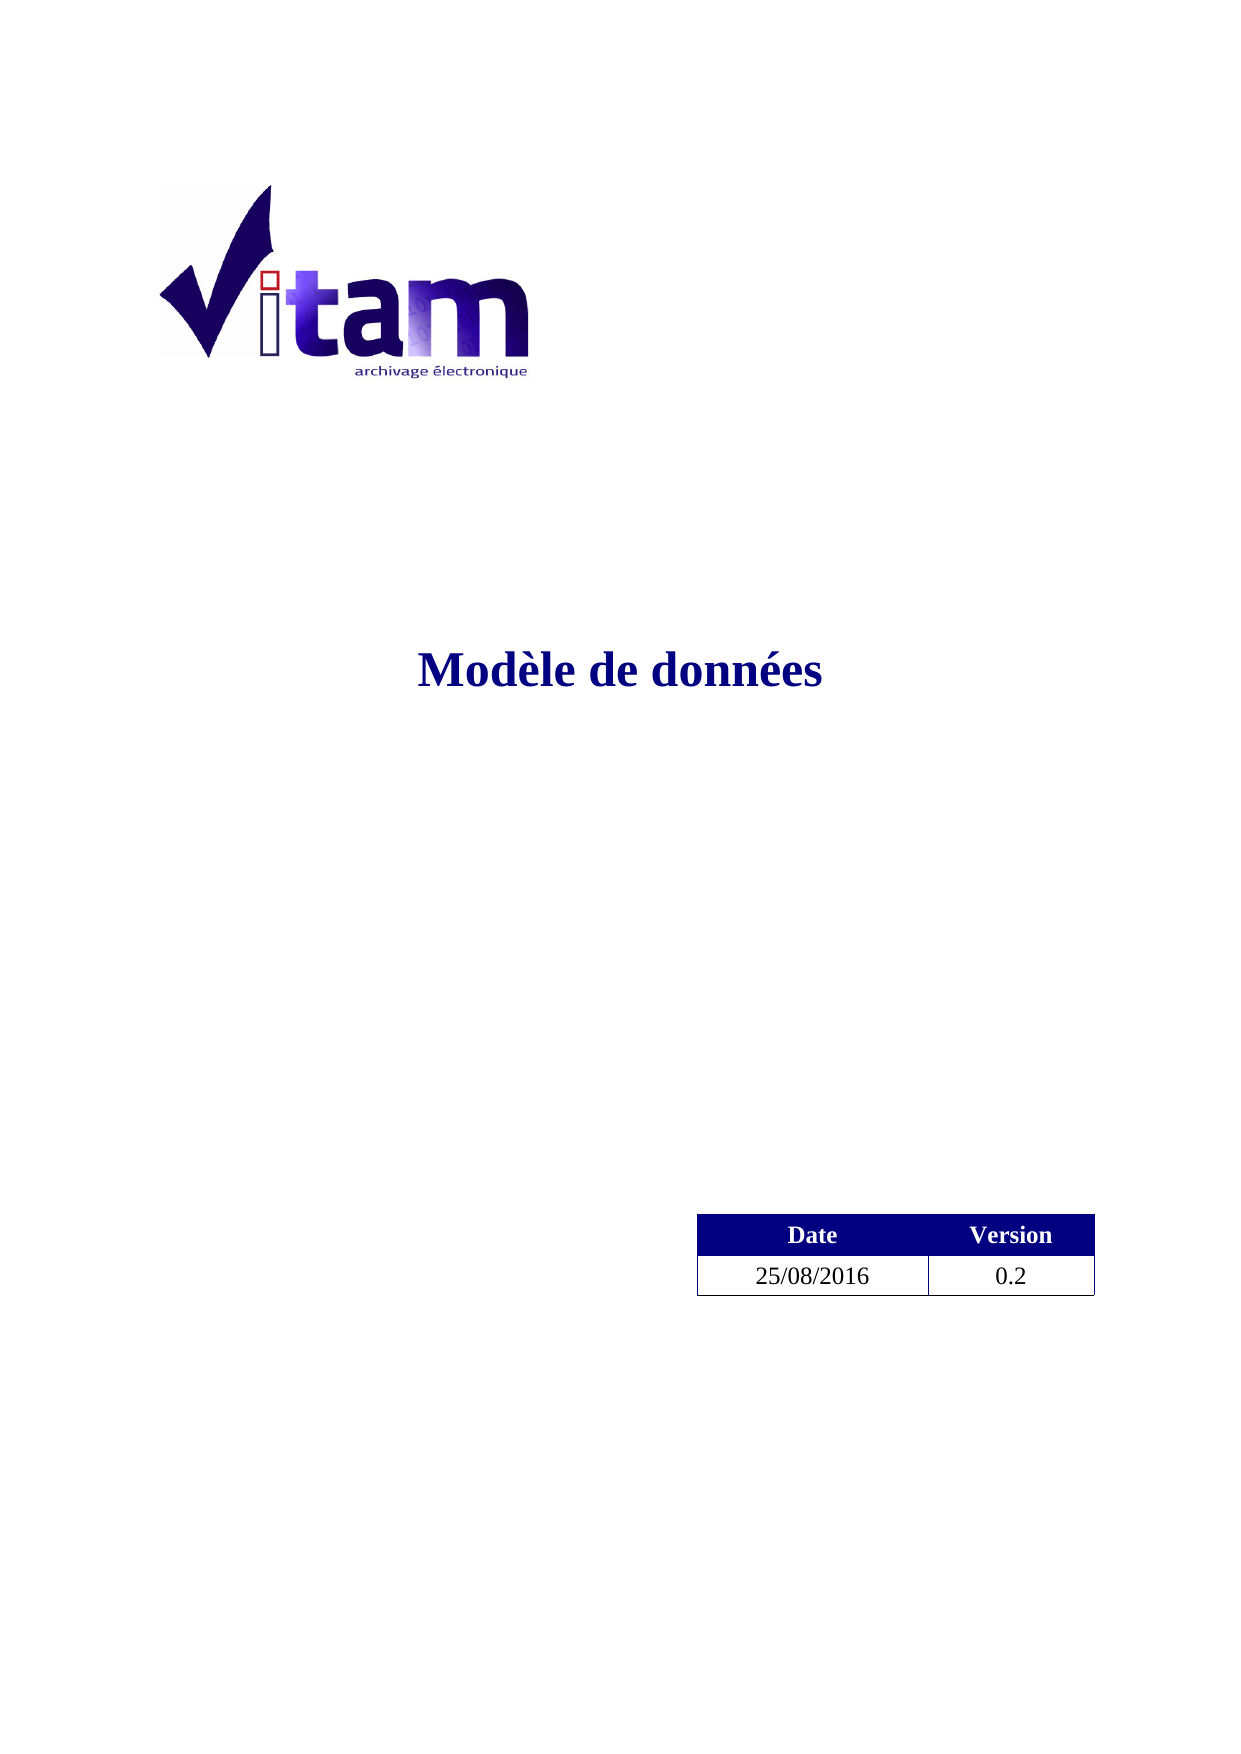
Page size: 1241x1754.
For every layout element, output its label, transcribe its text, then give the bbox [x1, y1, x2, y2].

table_header Version [929, 1215, 1094, 1255]
table_header Date [698, 1215, 928, 1255]
picture [147, 177, 545, 387]
table_cell 25/08/2016 [698, 1256, 928, 1295]
text Modèle de données [148, 639, 1092, 697]
table_cell 0.2 [929, 1256, 1094, 1295]
